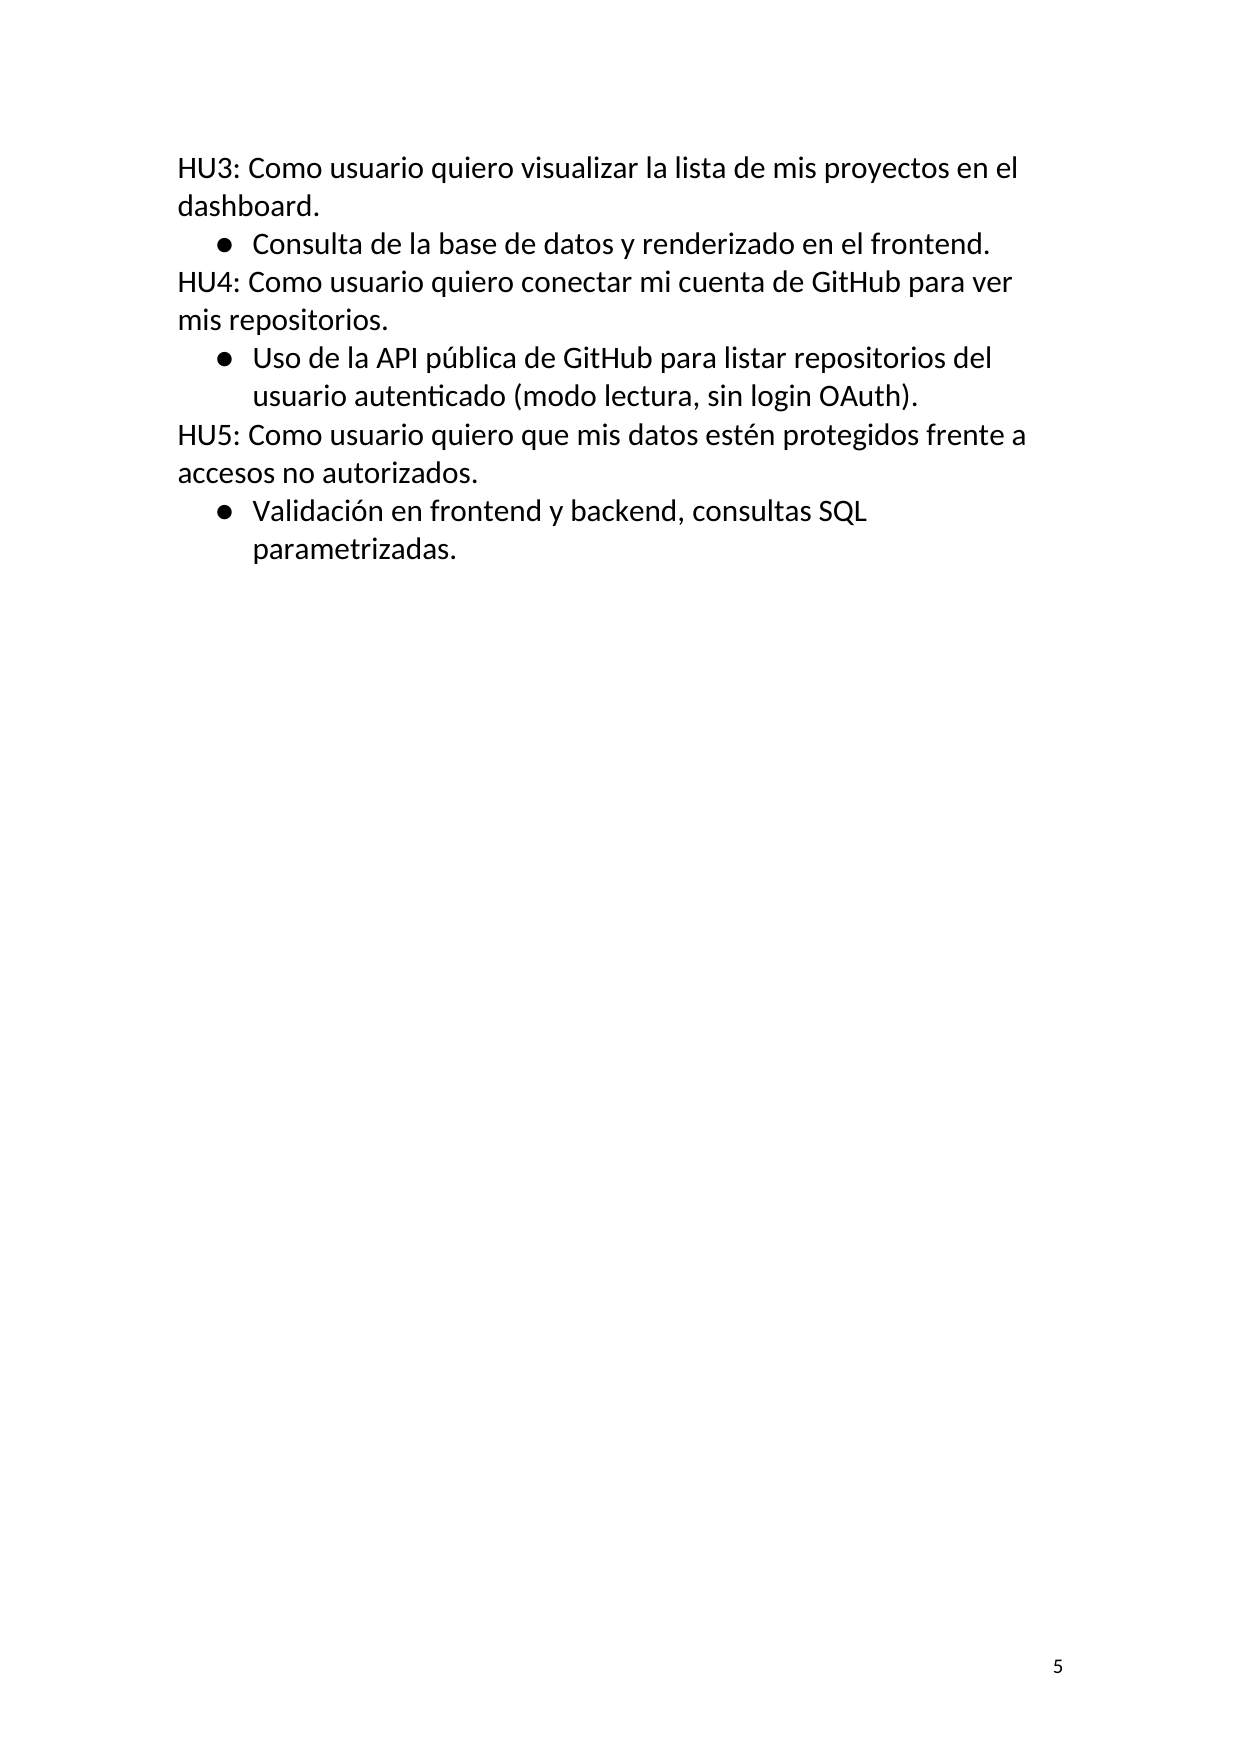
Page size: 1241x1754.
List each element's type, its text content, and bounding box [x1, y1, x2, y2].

text HU4: Como usuario quiero conectar mi cuenta de GitHub para ver mis repositorios. [177, 262, 1063, 338]
list Uso de la API pública de GitHub para listar repositorios del usuario autenticado (modo lectura, sin login OAuth). [215, 338, 1063, 414]
list Validación en frontend y backend, consultas SQL parametrizadas. [215, 491, 1063, 567]
list Consulta de la base de datos y renderizado en el frontend. [215, 224, 1063, 262]
text HU3: Como usuario quiero visualizar la lista de mis proyectos en el dashboard. [177, 148, 1063, 224]
text HU5: Como usuario quiero que mis datos estén protegidos frente a accesos no autorizados. [177, 414, 1063, 491]
